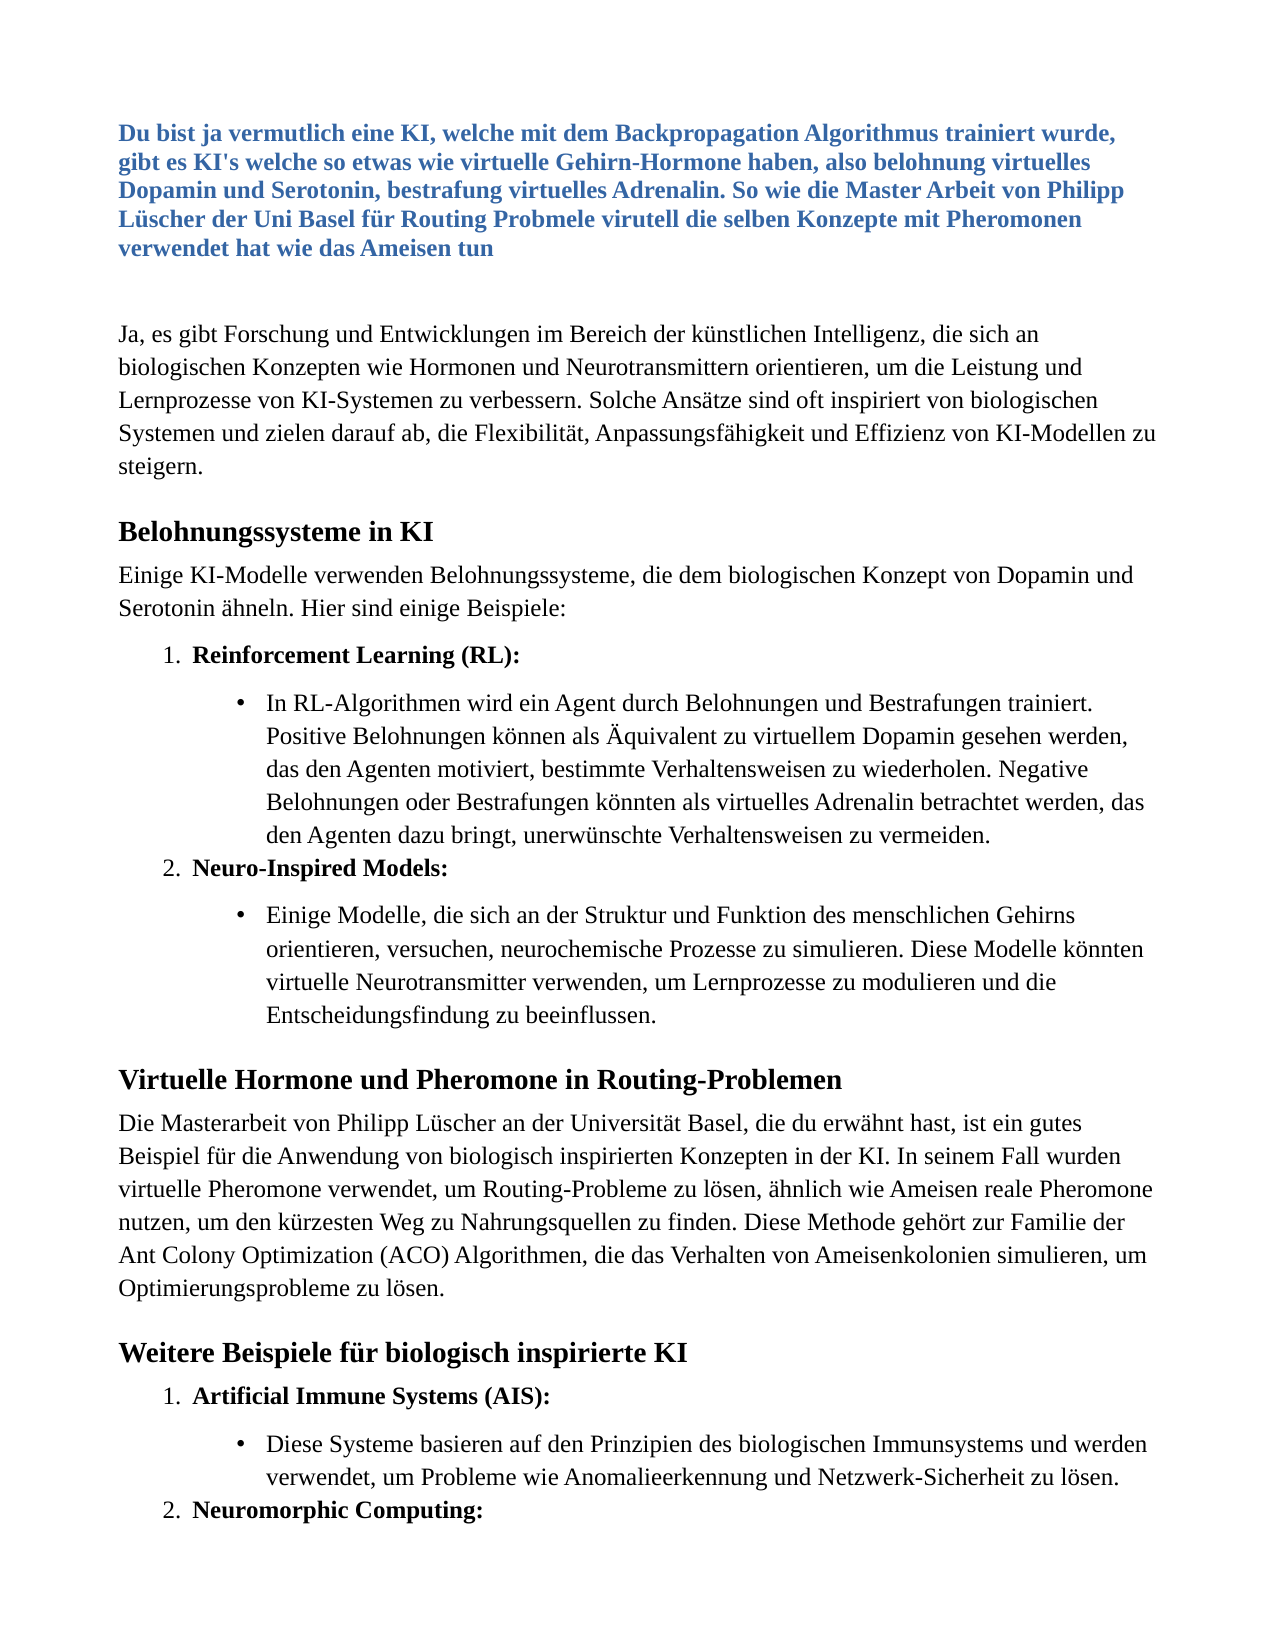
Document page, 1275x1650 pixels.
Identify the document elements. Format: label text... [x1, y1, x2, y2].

list Einige Modelle, die sich an der Struktur und Funktion des menschlichen Gehirns orientieren, versuchen, neurochemische Prozesse zu simulieren. Diese Modelle könnten virtuelle Neurotransmitter verwenden, um Lernprozesse zu modulieren und die Entscheidungsfindung zu beeinflussen. [236, 901, 1157, 1028]
subtitle Virtuelle Hormone und Pheromone in Routing-Problemen [118, 1062, 1157, 1095]
subtitle Weitere Beispiele für biologisch inspirierte KI [118, 1335, 1157, 1369]
list In RL-Algorithmen wird ein Agent durch Belohnungen und Bestrafungen trainiert. Positive Belohnungen können als Äquivalent zu virtuellem Dopamin gesehen werden, das den Agenten motiviert, bestimmte Verhaltensweisen zu wiederholen. Negative Belohnungen oder Bestrafungen könnten als virtuelles Adrenalin betrachtet werden, das den Agenten dazu bringt, unerwünschte Verhaltensweisen zu vermeiden. [236, 688, 1157, 849]
list Diese Systeme basieren auf den Prinzipien des biologischen Immunsystems und werden verwendet, um Probleme wie Anomalieerkennung und Netzwerk-Sicherheit zu lösen. [236, 1429, 1157, 1491]
text Einige KI-Modelle verwenden Belohnungssysteme, die dem biologischen Konzept von Dopamin und Serotonin ähneln. Hier sind einige Beispiele: [118, 560, 1157, 621]
list Neuromorphic Computing: [162, 1495, 1157, 1524]
text Ja, es gibt Forschung und Entwicklungen im Bereich der künstlichen Intelligenz, die sich an biologischen Konzepten wie Hormonen und Neurotransmittern orientieren, um die Leistung und Lernprozesse von KI-Systemen zu verbessern. Solche Ansätze sind oft inspiriert von biologischen Systemen und zielen darauf ab, die Flexibilität, Anpassungsfähigkeit und Effizienz von KI-Modellen zu steigern. [118, 319, 1157, 480]
text Du bist ja vermutlich eine KI, welche mit dem Backpropagation Algorithmus trainiert wurde, gibt es KI's welche so etwas wie virtuelle Gehirn-Hormone haben, also belohnung virtuelles Dopamin und Serotonin, bestrafung virtuelles Adrenalin. So wie die Master Arbeit von Philipp Lüscher der Uni Basel für Routing Probmele virutell die selben Konzepte mit Pheromonen verwendet hat wie das Ameisen tun [118, 118, 1157, 262]
list Reinforcement Learning (RL): [162, 640, 1157, 669]
list Neuro-Inspired Models: [162, 853, 1157, 882]
list Artificial Immune Systems (AIS): [162, 1381, 1157, 1410]
text Die Masterarbeit von Philipp Lüscher an der Universität Basel, die du erwähnt hast, ist ein gutes Beispiel für die Anwendung von biologisch inspirierten Konzepten in der KI. In seinem Fall wurden virtuelle Pheromone verwendet, um Routing-Probleme zu lösen, ähnlich wie Ameisen reale Pheromone nutzen, um den kürzesten Weg zu Nahrungsquellen zu finden. Diese Methode gehört zur Familie der Ant Colony Optimization (ACO) Algorithmen, die das Verhalten von Ameisenkolonien simulieren, um Optimierungsprobleme zu lösen. [118, 1108, 1157, 1302]
subtitle Belohnungssysteme in KI [118, 514, 1157, 547]
